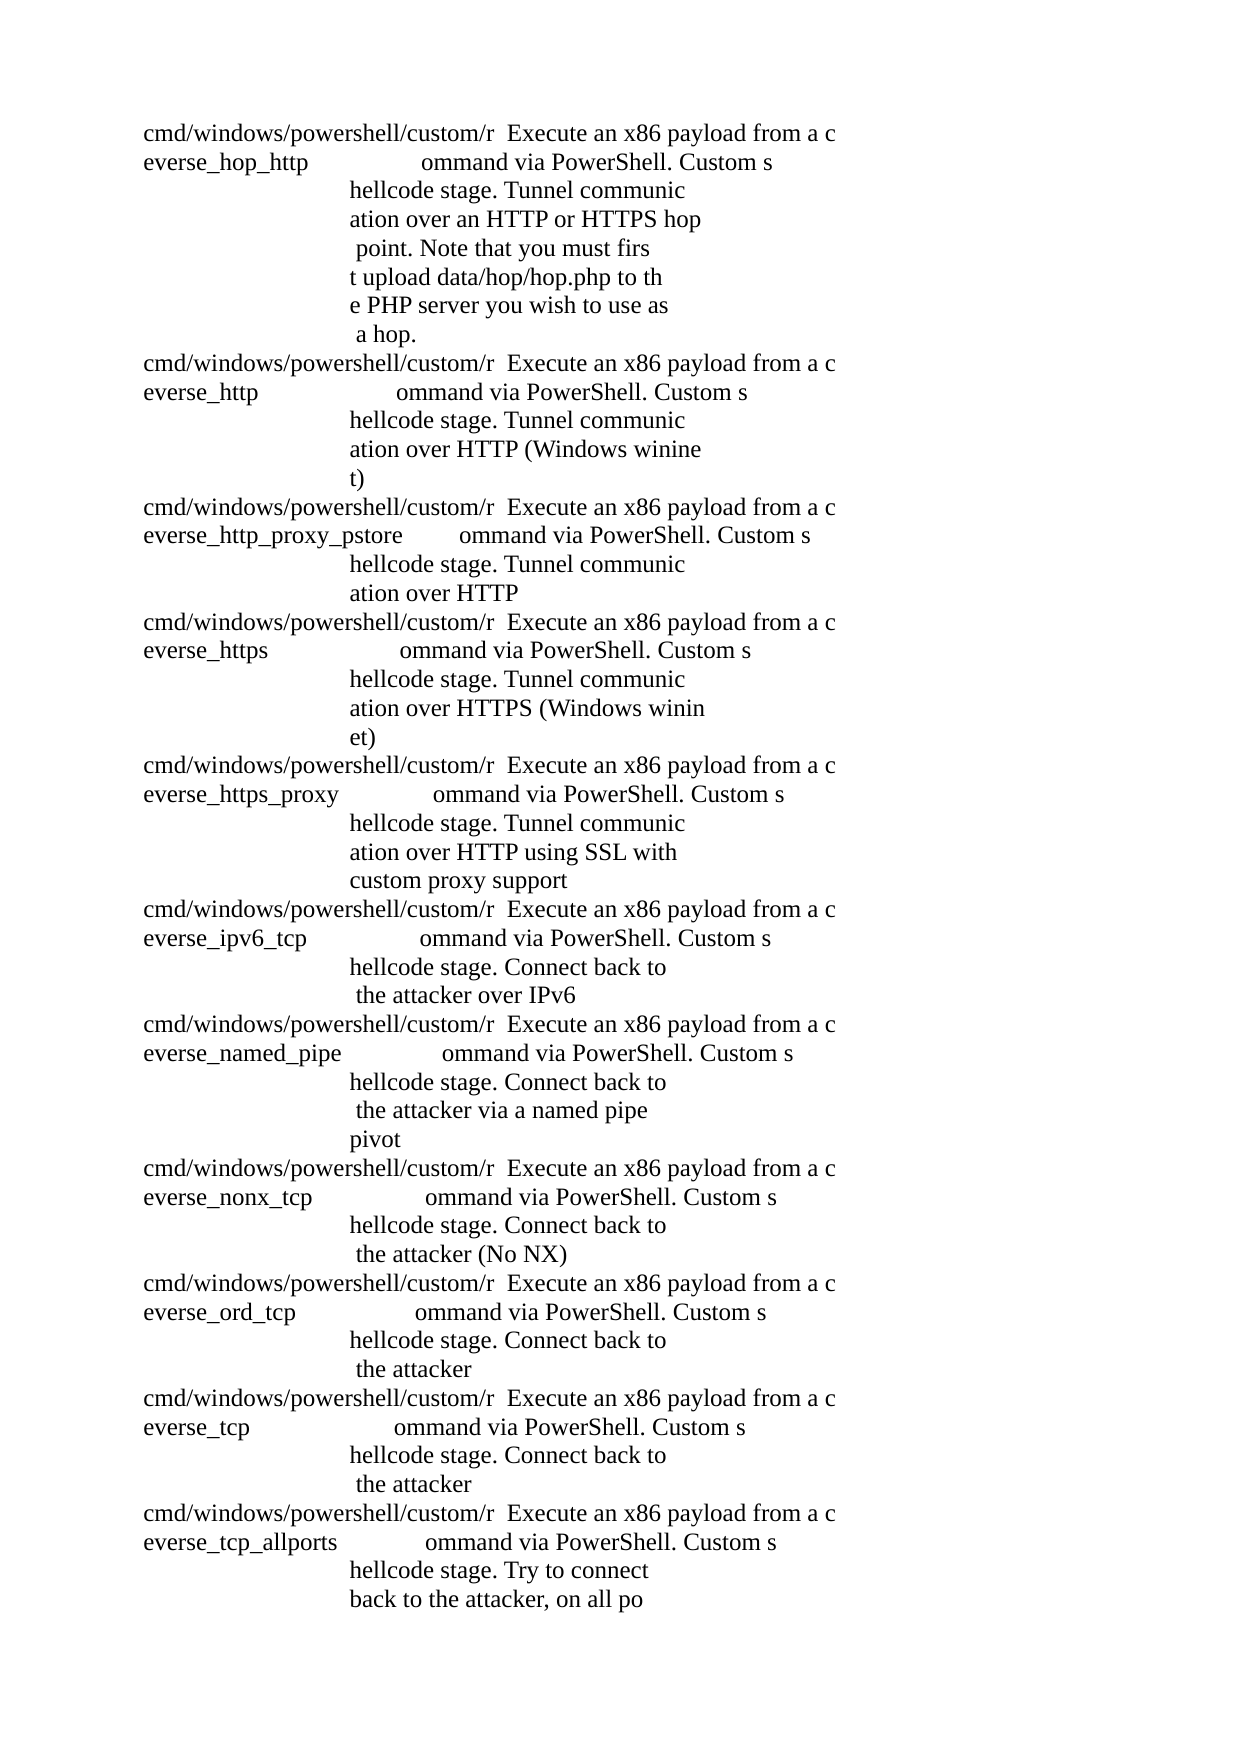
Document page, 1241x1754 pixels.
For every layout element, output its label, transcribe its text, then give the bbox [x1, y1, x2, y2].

text point. Note that you must firs [118, 233, 1122, 262]
text cmd/windows/powershell/custom/r Execute an x86 payload from a c [118, 1153, 1122, 1182]
text hellcode stage. Tunnel communic [118, 664, 1122, 693]
text ation over HTTPS (Windows winin [118, 693, 1122, 722]
text hellcode stage. Tunnel communic [118, 176, 1122, 204]
text back to the attacker, on all po [118, 1584, 1122, 1613]
text the attacker [118, 1469, 1122, 1498]
text cmd/windows/powershell/custom/r Execute an x86 payload from a c [118, 1498, 1122, 1527]
text the attacker [118, 1354, 1122, 1383]
text cmd/windows/powershell/custom/r Execute an x86 payload from a c [118, 492, 1122, 521]
text cmd/windows/powershell/custom/r Execute an x86 payload from a c [118, 607, 1122, 636]
text everse_http ommand via PowerShell. Custom s [118, 377, 1122, 406]
text et) [118, 722, 1122, 751]
text everse_https ommand via PowerShell. Custom s [118, 636, 1122, 664]
text everse_nonx_tcp ommand via PowerShell. Custom s [118, 1182, 1122, 1211]
text t) [118, 463, 1122, 492]
text hellcode stage. Connect back to [118, 1326, 1122, 1354]
text hellcode stage. Tunnel communic [118, 549, 1122, 578]
text hellcode stage. Connect back to [118, 1211, 1122, 1239]
text ation over HTTP (Windows winine [118, 434, 1122, 463]
text pivot [118, 1124, 1122, 1153]
text cmd/windows/powershell/custom/r Execute an x86 payload from a c [118, 894, 1122, 923]
text cmd/windows/powershell/custom/r Execute an x86 payload from a c [118, 1268, 1122, 1297]
text ation over an HTTP or HTTPS hop [118, 204, 1122, 233]
text a hop. [118, 319, 1122, 348]
text everse_tcp_allports ommand via PowerShell. Custom s [118, 1527, 1122, 1556]
text ation over HTTP [118, 578, 1122, 607]
text cmd/windows/powershell/custom/r Execute an x86 payload from a c [118, 1383, 1122, 1412]
text hellcode stage. Connect back to [118, 1441, 1122, 1469]
text hellcode stage. Tunnel communic [118, 406, 1122, 434]
text cmd/windows/powershell/custom/r Execute an x86 payload from a c [118, 118, 1122, 147]
text ation over HTTP using SSL with [118, 837, 1122, 866]
text everse_ord_tcp ommand via PowerShell. Custom s [118, 1297, 1122, 1326]
text cmd/windows/powershell/custom/r Execute an x86 payload from a c [118, 348, 1122, 377]
text cmd/windows/powershell/custom/r Execute an x86 payload from a c [118, 751, 1122, 779]
text hellcode stage. Tunnel communic [118, 808, 1122, 837]
text the attacker over IPv6 [118, 981, 1122, 1009]
text hellcode stage. Connect back to [118, 952, 1122, 981]
text the attacker via a named pipe [118, 1096, 1122, 1124]
text everse_http_proxy_pstore ommand via PowerShell. Custom s [118, 521, 1122, 549]
text e PHP server you wish to use as [118, 291, 1122, 319]
text everse_tcp ommand via PowerShell. Custom s [118, 1412, 1122, 1441]
text custom proxy support [118, 866, 1122, 894]
text everse_https_proxy ommand via PowerShell. Custom s [118, 779, 1122, 808]
text everse_named_pipe ommand via PowerShell. Custom s [118, 1038, 1122, 1067]
text hellcode stage. Try to connect [118, 1556, 1122, 1584]
text everse_hop_http ommand via PowerShell. Custom s [118, 147, 1122, 176]
text cmd/windows/powershell/custom/r Execute an x86 payload from a c [118, 1009, 1122, 1038]
text the attacker (No NX) [118, 1239, 1122, 1268]
text t upload data/hop/hop.php to th [118, 262, 1122, 291]
text everse_ipv6_tcp ommand via PowerShell. Custom s [118, 923, 1122, 952]
text hellcode stage. Connect back to [118, 1067, 1122, 1096]
